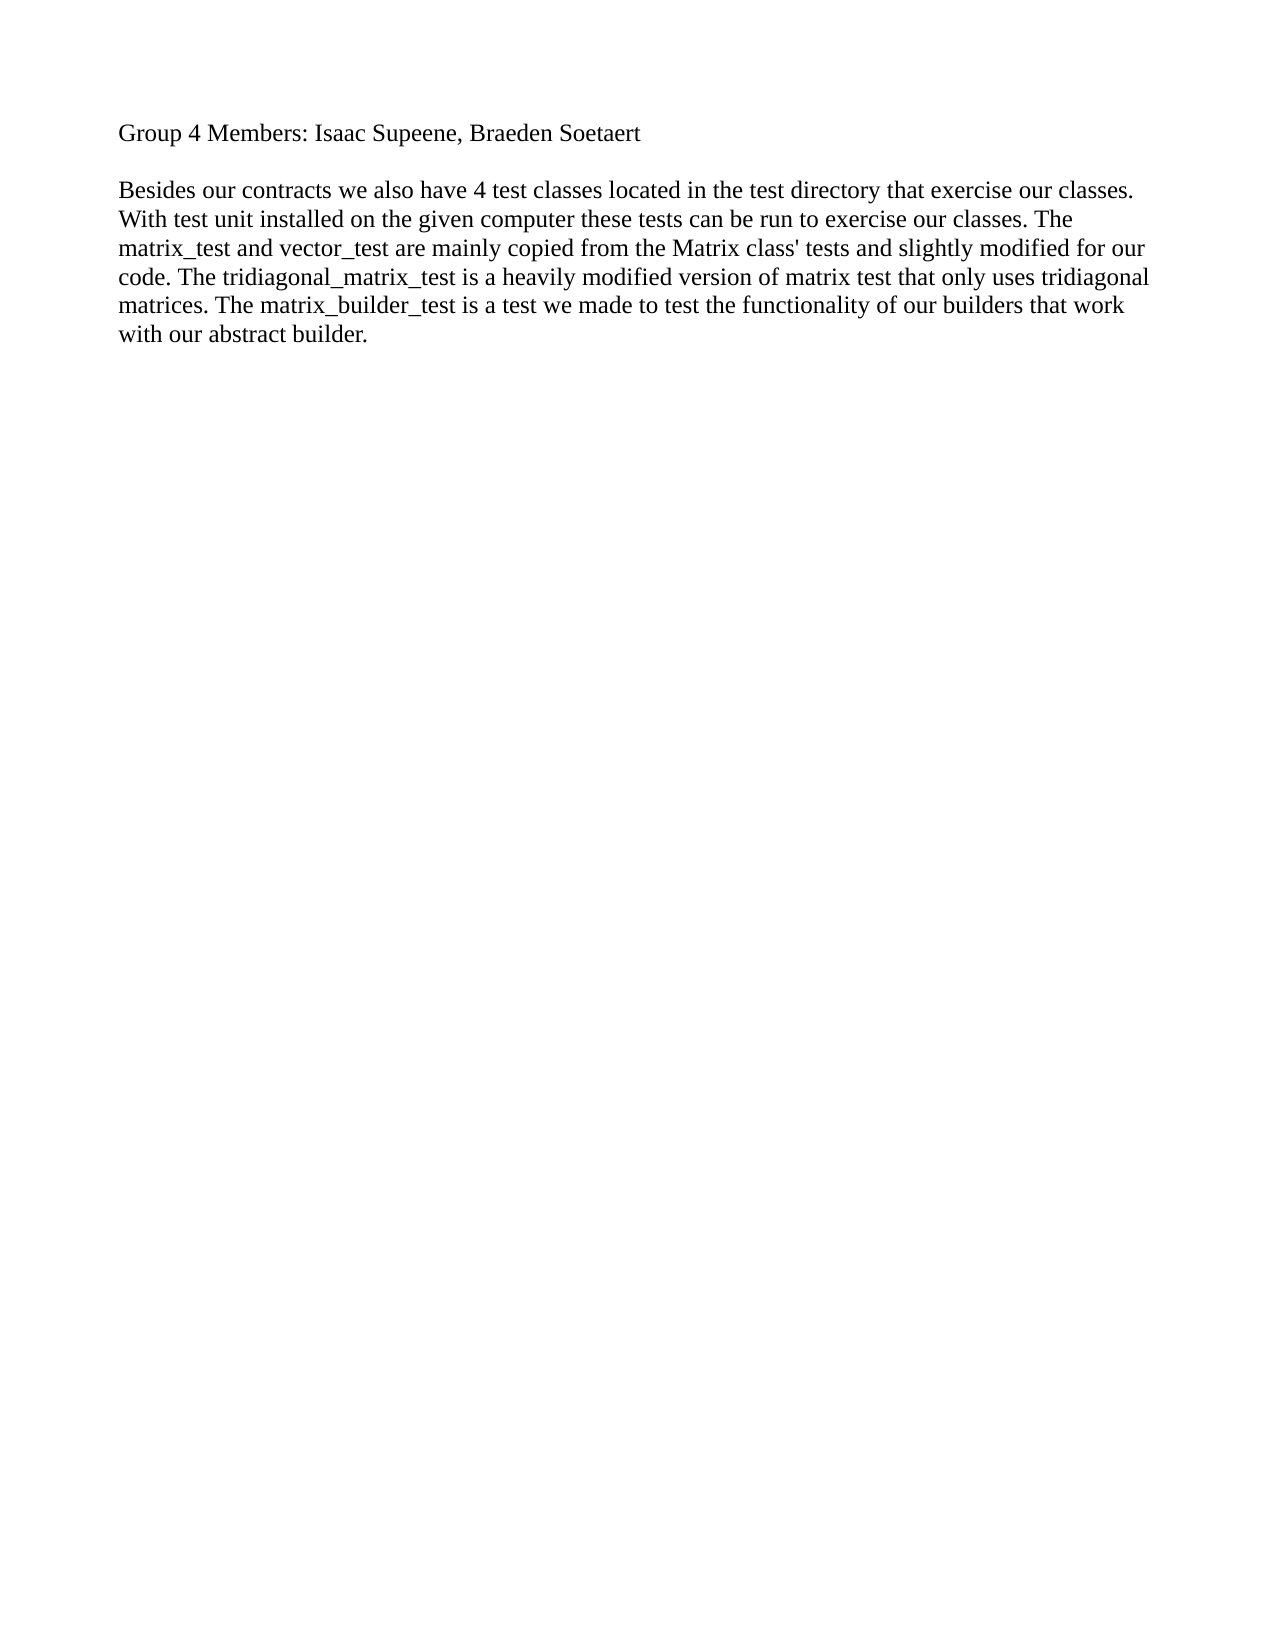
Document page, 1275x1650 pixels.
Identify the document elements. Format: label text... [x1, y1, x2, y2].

text Besides our contracts we also have 4 test classes located in the test directory that exercise our classes. With test unit installed on the given computer these tests can be run to exercise our classes. The matrix_test and vector_test are mainly copied from the Matrix class' tests and slightly modified for our code. The tridiagonal_matrix_test is a heavily modified version of matrix test that only uses tridiagonal matrices. The matrix_builder_test is a test we made to test the functionality of our builders that work with our abstract builder. [118, 176, 1157, 348]
text Group 4 Members: Isaac Supeene, Braeden Soetaert [118, 118, 1157, 147]
